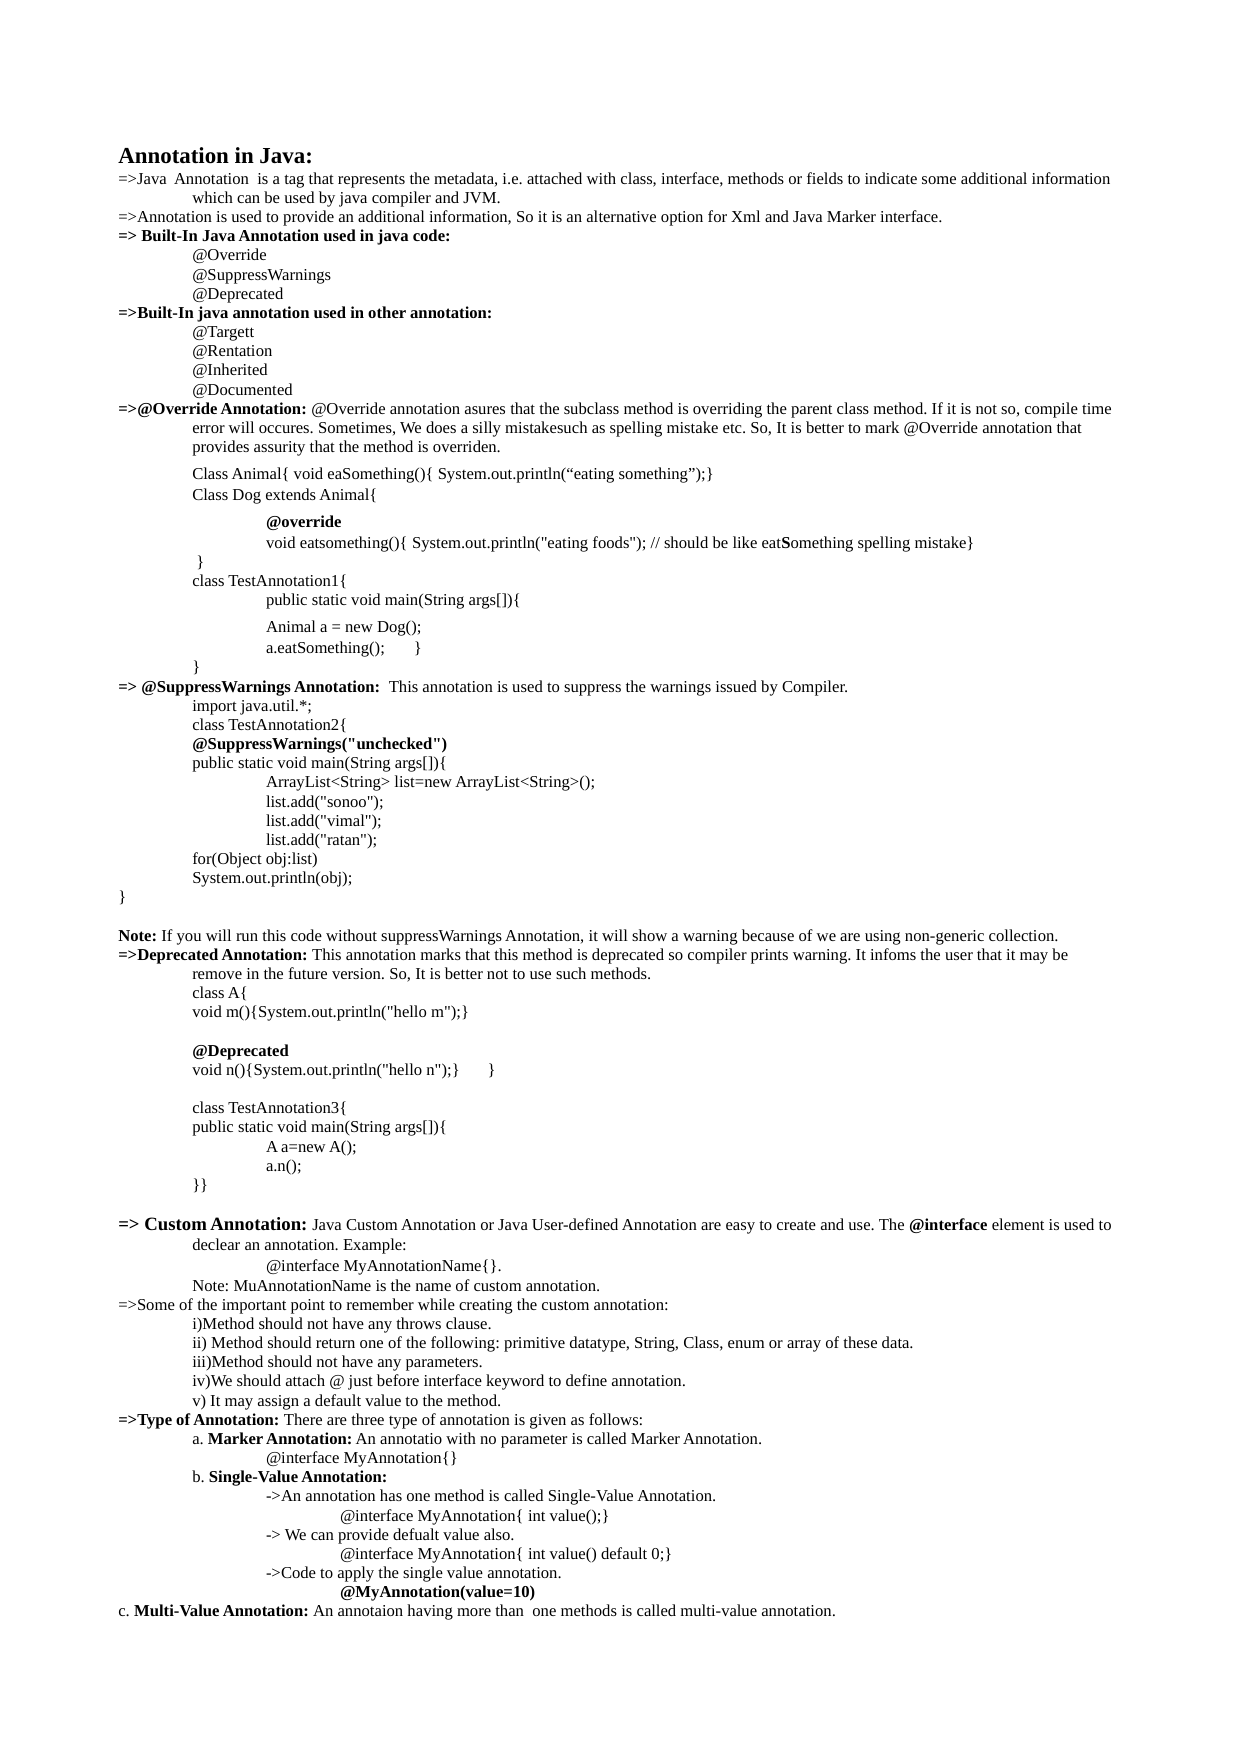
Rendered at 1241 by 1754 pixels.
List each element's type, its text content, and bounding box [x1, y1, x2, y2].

text list.add("ratan"); [118, 830, 1122, 849]
text @interface MyAnnotation{ int value();} [118, 1505, 1122, 1524]
text a.n(); [118, 1156, 1122, 1175]
text @interface MyAnnotationName{}. [118, 1254, 1122, 1275]
text @Deprecated [118, 1041, 1122, 1060]
text ArrayList<String> list=new ArrayList<String>(); [118, 772, 1122, 791]
text Animal a = new Dog(); [118, 609, 1122, 638]
text @interface MyAnnotation{} [118, 1448, 1122, 1467]
text @Deprecated [118, 283, 1122, 303]
text class TestAnnotation2{ [118, 715, 1122, 734]
text public static void main(String args[]){ [118, 753, 1122, 772]
text =>Built-In java annotation used in other annotation: [118, 303, 1122, 322]
text @Documented [118, 379, 1122, 398]
text @MyAnnotation(value=10) [118, 1582, 1122, 1601]
text System.out.println(obj); [118, 868, 1122, 887]
text @Targett [118, 322, 1122, 341]
text iii)Method should not have any parameters. [118, 1352, 1122, 1371]
text } [118, 657, 1122, 676]
text @Rentation [118, 341, 1122, 360]
text v) It may assign a default value to the method. [118, 1390, 1122, 1409]
text public static void main(String args[]){ [118, 590, 1122, 609]
text iv)We should attach @ just before interface keyword to define annotation. [118, 1371, 1122, 1390]
text c. Multi-Value Annotation: An annotaion having more than one methods is called multi-value annotation. [118, 1601, 1122, 1620]
text }} [118, 1175, 1122, 1194]
text b. Single-Value Annotation: [118, 1467, 1122, 1486]
text Class Animal{ void eaSomething(){ System.out.println(“eating something”);} [118, 456, 1122, 485]
text @SuppressWarnings [118, 264, 1122, 283]
text A a=new A(); [118, 1136, 1122, 1156]
text => Custom Annotation: Java Custom Annotation or Java User-defined Annotation are easy to create and use. The @interface element is used to declear an annotation. Example: [118, 1213, 1122, 1254]
text Note: If you will run this code without suppressWarnings Annotation, it will show a warning because of we are using non-generic collection. [118, 926, 1122, 945]
text public static void main(String args[]){ [118, 1117, 1122, 1136]
text => @SuppressWarnings Annotation: This annotation is used to suppress the warnings issued by Compiler. [118, 676, 1122, 696]
text import java.util.*; [118, 696, 1122, 715]
text } [118, 552, 1122, 571]
text @override [118, 504, 1122, 533]
text -> We can provide defualt value also. [118, 1524, 1122, 1544]
text i)Method should not have any throws clause. [118, 1314, 1122, 1333]
text =>Deprecated Annotation: This annotation marks that this method is deprecated so compiler prints warning. It infoms the user that it may be remove in the future version. So, It is better not to use such methods. [118, 945, 1122, 983]
text void m(){System.out.println("hello m");} [118, 1002, 1122, 1021]
text Annotation in Java: [118, 142, 1122, 168]
text a. Marker Annotation: An annotatio with no parameter is called Marker Annotation. [118, 1429, 1122, 1448]
text for(Object obj:list) [118, 849, 1122, 868]
text =>@Override Annotation: @Override annotation asures that the subclass method is overriding the parent class method. If it is not so, compile time error will occures. Sometimes, We does a silly mistakesuch as spelling mistake etc. So, It is better to mark @Override annotation that provides assurity that the method is overriden. [118, 398, 1122, 456]
text list.add("vimal"); [118, 811, 1122, 830]
text class TestAnnotation1{ [118, 571, 1122, 590]
text class TestAnnotation3{ [118, 1098, 1122, 1117]
text ii) Method should return one of the following: primitive datatype, String, Class, enum or array of these data. [118, 1333, 1122, 1352]
text a.eatSomething(); } [118, 638, 1122, 657]
text ->An annotation has one method is called Single-Value Annotation. [118, 1486, 1122, 1505]
text list.add("sonoo"); [118, 791, 1122, 811]
text Note: MuAnnotationName is the name of custom annotation. [118, 1275, 1122, 1294]
text Class Dog extends Animal{ [118, 485, 1122, 504]
text =>Java Annotation is a tag that represents the metadata, i.e. attached with class, interface, methods or fields to indicate some additional information which can be used by java compiler and JVM. [118, 168, 1122, 207]
text @Override [118, 245, 1122, 264]
text @SuppressWarnings("unchecked") [118, 734, 1122, 753]
text void n(){System.out.println("hello n");} } [118, 1060, 1122, 1079]
text =>Type of Annotation: There are three type of annotation is given as follows: [118, 1409, 1122, 1429]
text void eatsomething(){ System.out.println("eating foods"); // should be like eatSomething spelling mistake} [118, 533, 1122, 552]
text =>Some of the important point to remember while creating the custom annotation: [118, 1294, 1122, 1314]
text } [118, 887, 1122, 906]
text => Built-In Java Annotation used in java code: [118, 226, 1122, 245]
text class A{ [118, 983, 1122, 1002]
text =>Annotation is used to provide an additional information, So it is an alternative option for Xml and Java Marker interface. [118, 207, 1122, 226]
text ->Code to apply the single value annotation. [118, 1563, 1122, 1582]
text @interface MyAnnotation{ int value() default 0;} [118, 1544, 1122, 1563]
text @Inherited [118, 360, 1122, 379]
